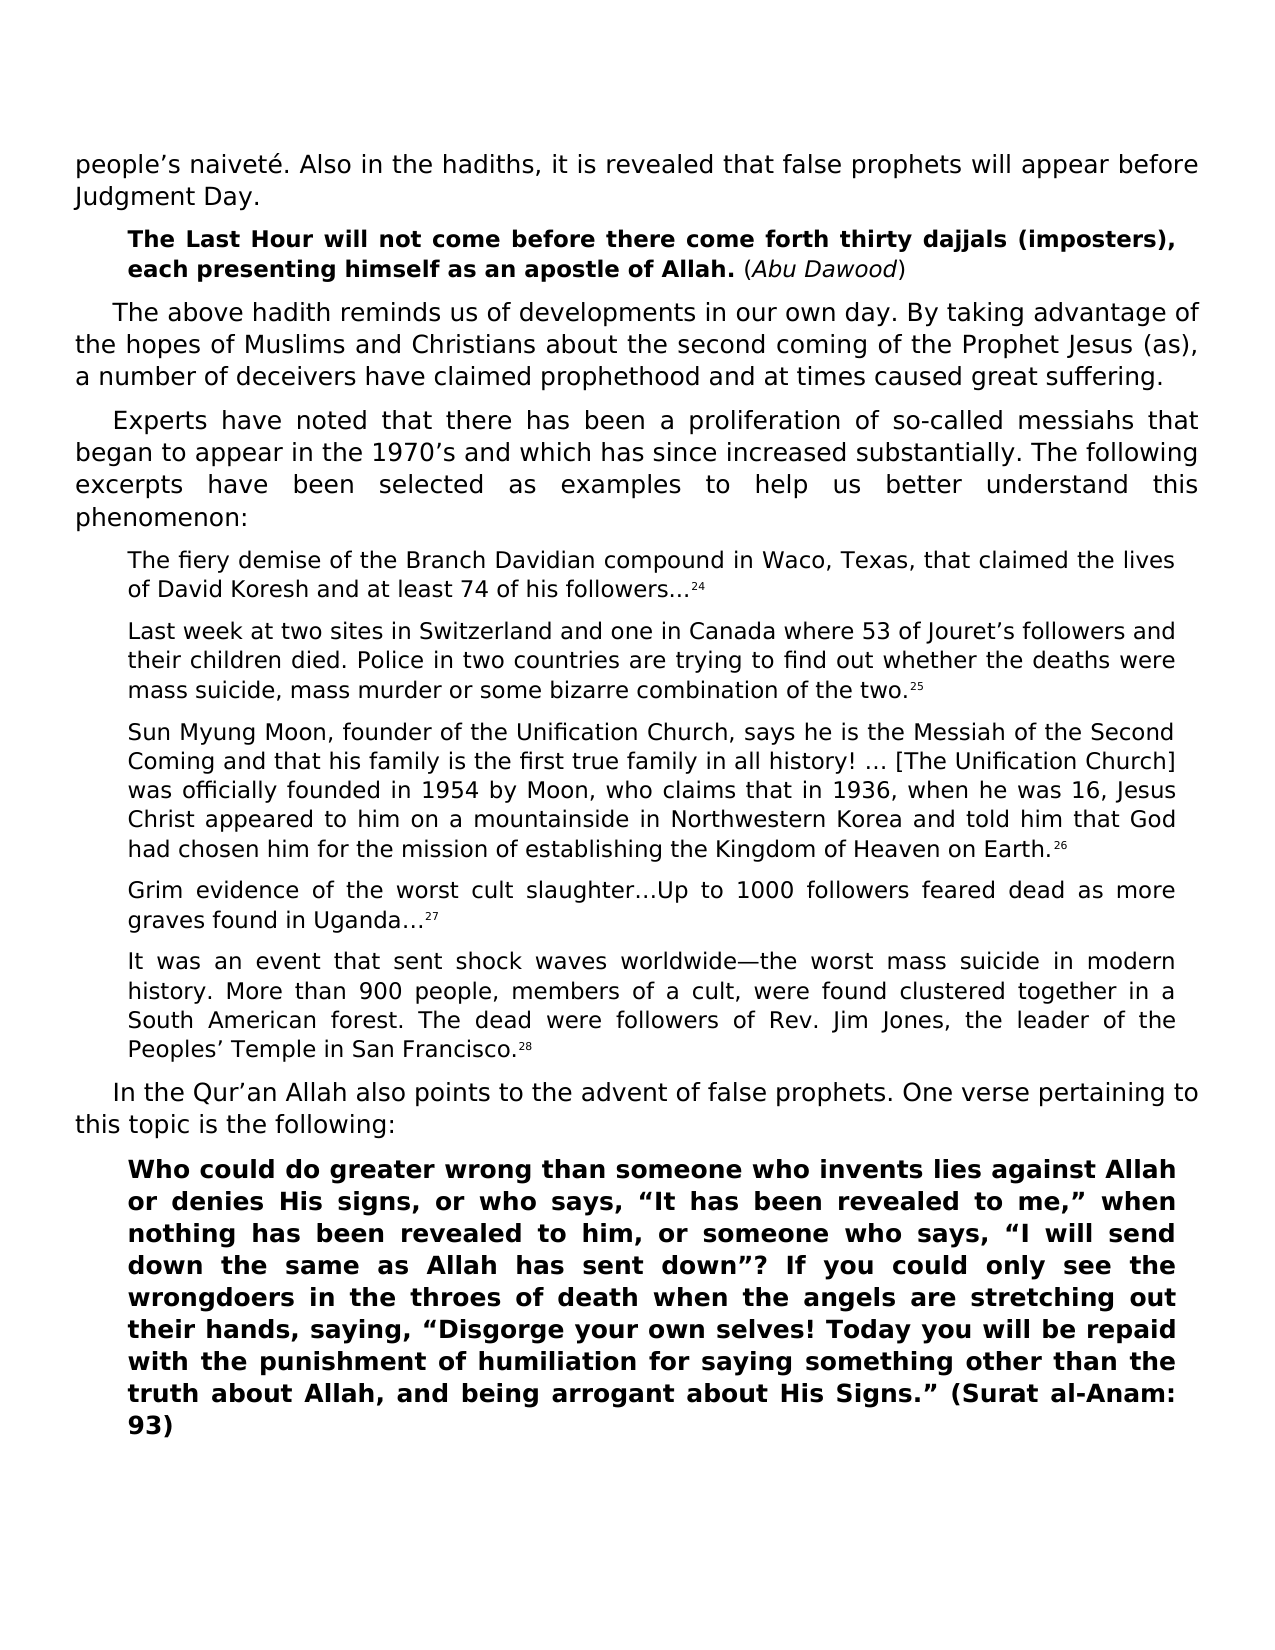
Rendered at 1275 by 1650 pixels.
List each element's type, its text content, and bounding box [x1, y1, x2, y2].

text The Last Hour will not come before there come forth thirty dajjals (imposters), each presenting himself as an apostle of Allah. (Abu Dawood) [127, 227, 1177, 283]
text The fiery demise of the Branch Davidian compound in Waco, Texas, that claimed the lives of David Koresh and at least 74 of his followers...24 [127, 547, 1177, 603]
text Sun Myung Moon, founder of the Unification Church, says he is the Messiah of the Second Coming and that his family is the first true family in all history! … [The Unification Church] was officially founded in 1954 by Moon, who claims that in 1936, when he was 16, Jesus Christ appeared to him on a mountainside in Northwestern Korea and told him that God had chosen him for the mission of establishing the Kingdom of Heaven on Earth.26 [127, 719, 1177, 862]
text Last week at two sites in Switzerland and one in Canada where 53 of Jouret’s followers and their children died. Police in two countries are trying to find out whether the deaths were mass suicide, mass murder or some bizarre combination of the two.25 [127, 618, 1177, 703]
text people’s naiveté. Also in the hadiths, it is revealed that false prophets will appear before Judgment Day. [75, 150, 1200, 211]
text Experts have noted that there has been a proliferation of so-called messiahs that began to appear in the 1970’s and which has since increased substantially. The following excerpts have been selected as examples to help us better understand this phenomenon: [75, 406, 1200, 532]
text Who could do greater wrong than someone who invents lies against Allah or denies His signs, or who says, “It has been revealed to me,” when nothing has been revealed to him, or someone who says, “I will send down the same as Allah has sent down”? If you could only see the wrongdoers in the throes of death when the angels are stretching out their hands, saying, “Disgorge your own selves! Today you will be repaid with the punishment of humiliation for saying something other than the truth about Allah, and being arrogant about His Signs.” (Surat al-Anam: 93) [127, 1155, 1177, 1441]
text It was an event that sent shock waves worldwide—the worst mass suicide in modern history. More than 900 people, members of a cult, were found clustered together in a South American forest. The dead were followers of Rev. Jim Jones, the leader of the Peoples’ Temple in San Francisco.28 [127, 948, 1177, 1063]
text Grim evidence of the worst cult slaughter…Up to 1000 followers feared dead as more graves found in Uganda…27 [127, 877, 1177, 933]
text In the Qur’an Allah also points to the advent of false prophets. One verse pertaining to this topic is the following: [75, 1078, 1200, 1139]
text The above hadith reminds us of developments in our own day. By taking advantage of the hopes of Muslims and Christians about the second coming of the Prophet Jesus (as), a number of deceivers have claimed prophethood and at times caused great suffering. [75, 298, 1200, 391]
